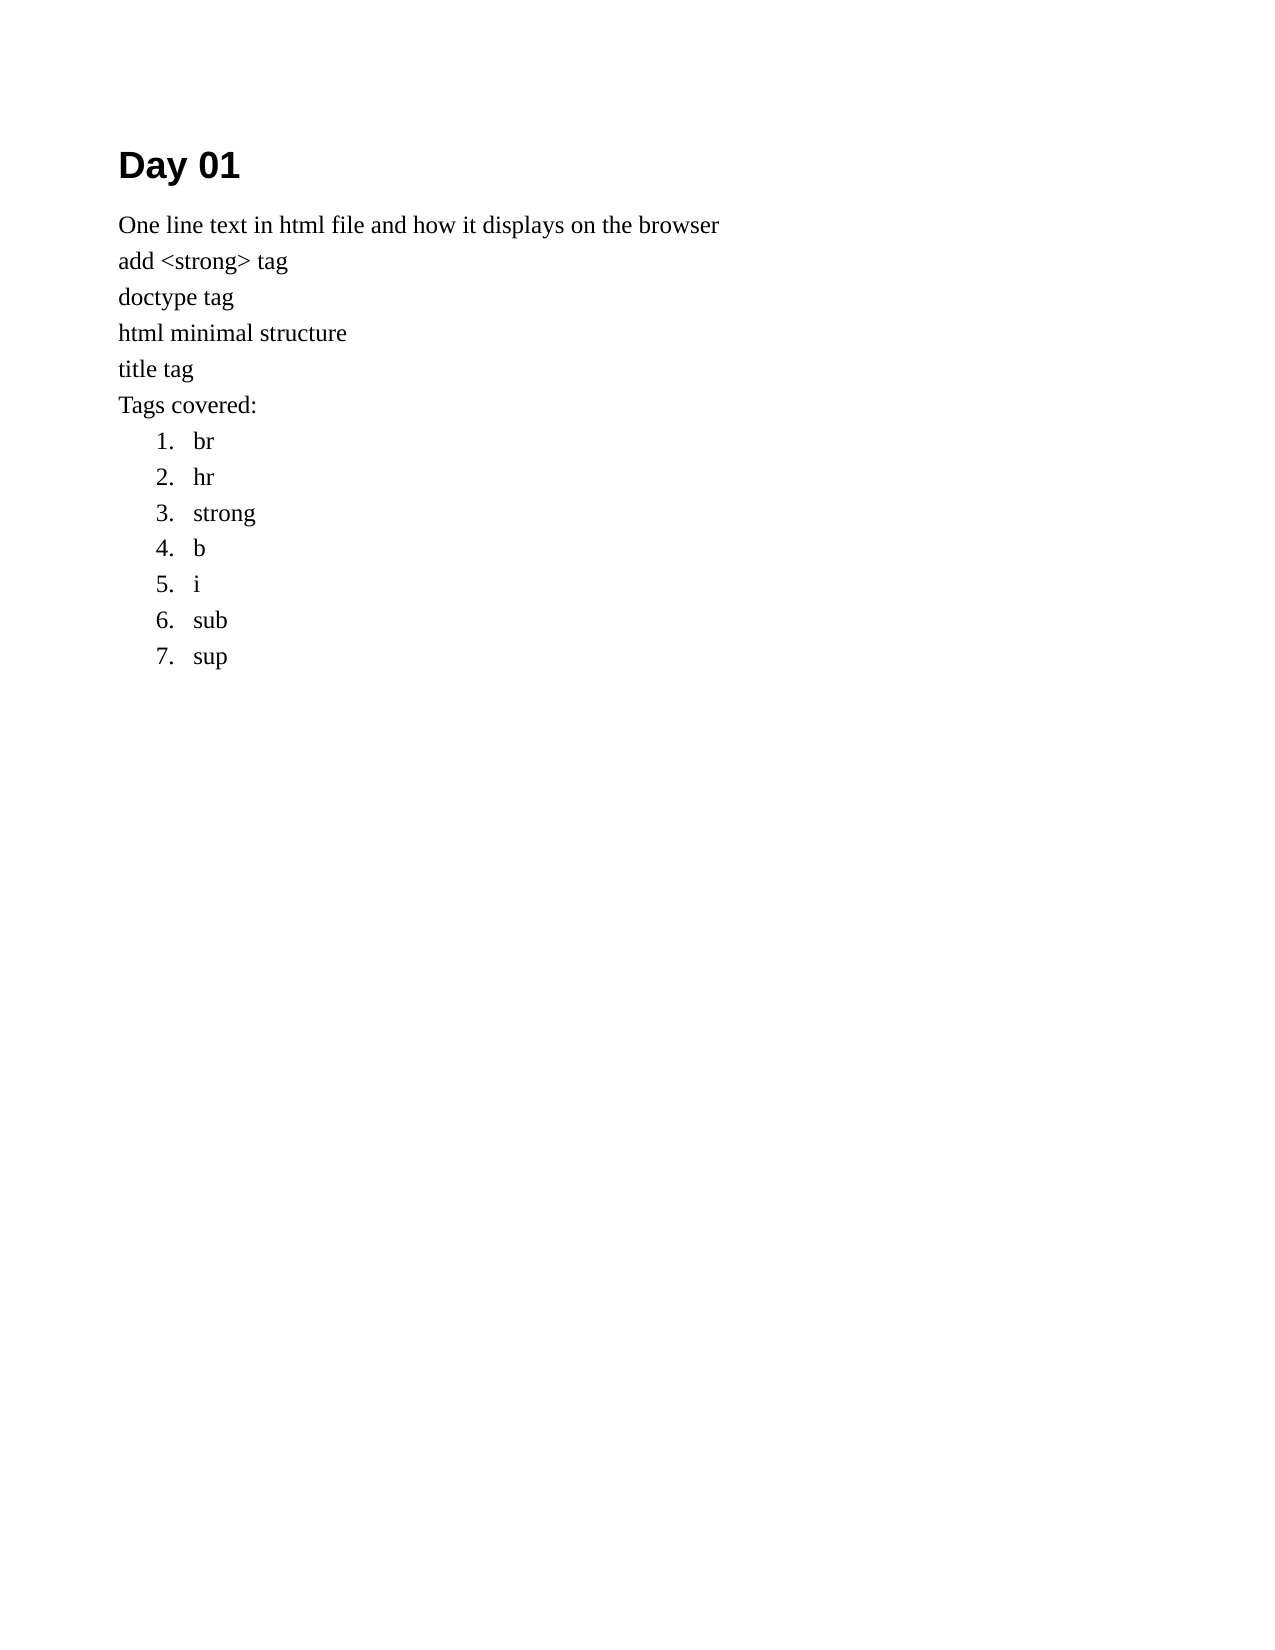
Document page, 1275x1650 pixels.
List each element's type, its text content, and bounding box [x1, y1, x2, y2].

list hr [156, 462, 1157, 490]
list br [156, 426, 1157, 454]
list strong [156, 498, 1157, 526]
list i [156, 569, 1157, 598]
list sub [156, 605, 1157, 634]
text title tag [118, 354, 1157, 383]
text html minimal structure [118, 318, 1157, 347]
text add <strong> tag [118, 246, 1157, 275]
list b [156, 533, 1157, 562]
text One line text in html file and how it displays on the browser [118, 210, 1157, 239]
text Tags covered: [118, 390, 1157, 418]
text doctype tag [118, 282, 1157, 311]
subtitle Day 01 [118, 143, 1157, 187]
list sup [156, 641, 1157, 670]
